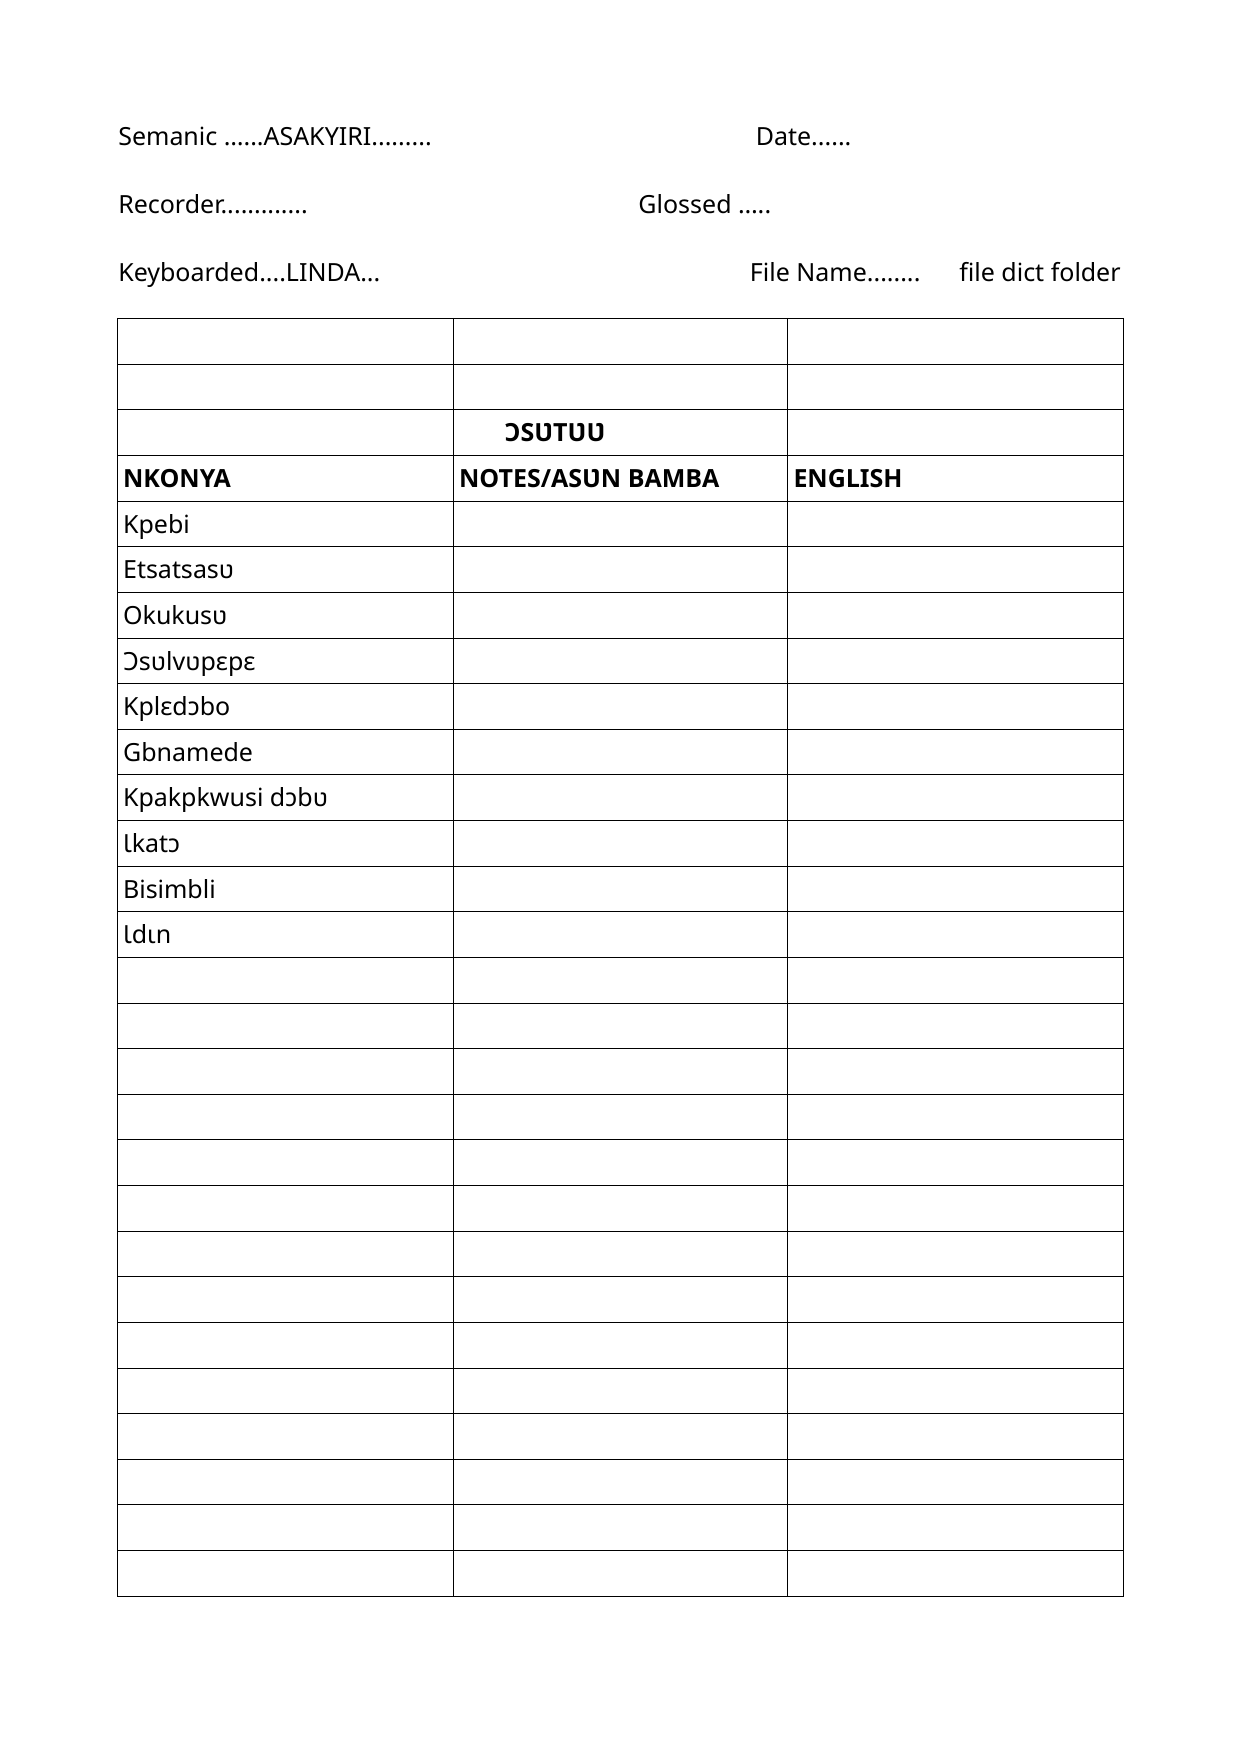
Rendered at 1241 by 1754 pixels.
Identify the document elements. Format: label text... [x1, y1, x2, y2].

table_cell [788, 821, 1123, 866]
table_header [788, 410, 1123, 455]
table_cell [454, 1095, 787, 1139]
table_cell [118, 1551, 453, 1596]
table_cell [788, 593, 1123, 637]
table_cell [454, 502, 787, 546]
table_cell [788, 639, 1123, 683]
table_cell [118, 1505, 453, 1550]
table_cell Ɔsʋlvʋpɛpɛ [118, 639, 453, 683]
table_cell [118, 319, 453, 363]
table_cell [118, 365, 453, 409]
table_cell [454, 547, 787, 592]
table_cell [454, 1369, 787, 1413]
table_cell [788, 684, 1123, 729]
table_cell [454, 958, 787, 1002]
table_cell [118, 1004, 453, 1048]
table_cell [454, 1505, 787, 1550]
table_cell [788, 1140, 1123, 1185]
table_cell [788, 1095, 1123, 1139]
table_cell [788, 365, 1123, 409]
table_header [118, 410, 453, 455]
table_cell [118, 958, 453, 1002]
table_cell [118, 1277, 453, 1322]
table_cell [118, 1414, 453, 1459]
table_cell [788, 1277, 1123, 1322]
table_cell [788, 1323, 1123, 1367]
table_cell [454, 1551, 787, 1596]
table_cell [454, 684, 787, 729]
table_cell [454, 1140, 787, 1185]
table_cell [118, 1323, 453, 1367]
table_cell [788, 1369, 1123, 1413]
table_cell [788, 775, 1123, 820]
table_cell [788, 912, 1123, 957]
table_cell Bisimbli [118, 867, 453, 911]
table_cell [454, 593, 787, 637]
table_cell [118, 1369, 453, 1413]
table_cell [454, 319, 787, 363]
table_cell NKONYA [118, 456, 453, 501]
table_cell [788, 1551, 1123, 1596]
table_cell [788, 502, 1123, 546]
table_cell [788, 1505, 1123, 1550]
table_cell ENGLISH [788, 456, 1123, 501]
table_cell [788, 1460, 1123, 1504]
table_cell [454, 639, 787, 683]
table_cell [454, 1232, 787, 1276]
table_cell [454, 1460, 787, 1504]
table_cell [788, 1232, 1123, 1276]
table_cell [788, 730, 1123, 774]
table_header ƆSƲTƲƲ [454, 410, 787, 455]
table_cell Kpebi [118, 502, 453, 546]
table_cell [118, 1049, 453, 1094]
table_cell [788, 1004, 1123, 1048]
table_cell [454, 1323, 787, 1367]
table_cell Kpakpkwusi dɔbʋ [118, 775, 453, 820]
table_cell [118, 1186, 453, 1231]
table_cell [118, 1232, 453, 1276]
table_cell [454, 1004, 787, 1048]
table_cell [454, 867, 787, 911]
table_cell [788, 1414, 1123, 1459]
table_cell [118, 1095, 453, 1139]
table_cell [788, 547, 1123, 592]
table_cell [454, 775, 787, 820]
table_cell [788, 1186, 1123, 1231]
table_cell [454, 730, 787, 774]
table_cell NOTES/ASƲN BAMBA [454, 456, 787, 501]
table_cell [118, 1140, 453, 1185]
table_cell [454, 1186, 787, 1231]
table_cell [788, 958, 1123, 1002]
table_cell [454, 1414, 787, 1459]
table_cell [454, 821, 787, 866]
table_cell [454, 1049, 787, 1094]
table_cell Ɩkatɔ [118, 821, 453, 866]
table_cell Etsatsasʋ [118, 547, 453, 592]
table_cell Okukusʋ [118, 593, 453, 637]
table_cell [788, 867, 1123, 911]
table_cell [788, 319, 1123, 363]
table_cell [788, 1049, 1123, 1094]
table_cell Ɩdɩn [118, 912, 453, 957]
table_cell Gbnamede [118, 730, 453, 774]
table_cell [118, 1460, 453, 1504]
table_cell Kplɛdɔbo [118, 684, 453, 729]
table_cell [454, 912, 787, 957]
table_cell [454, 1277, 787, 1322]
table_cell [454, 365, 787, 409]
